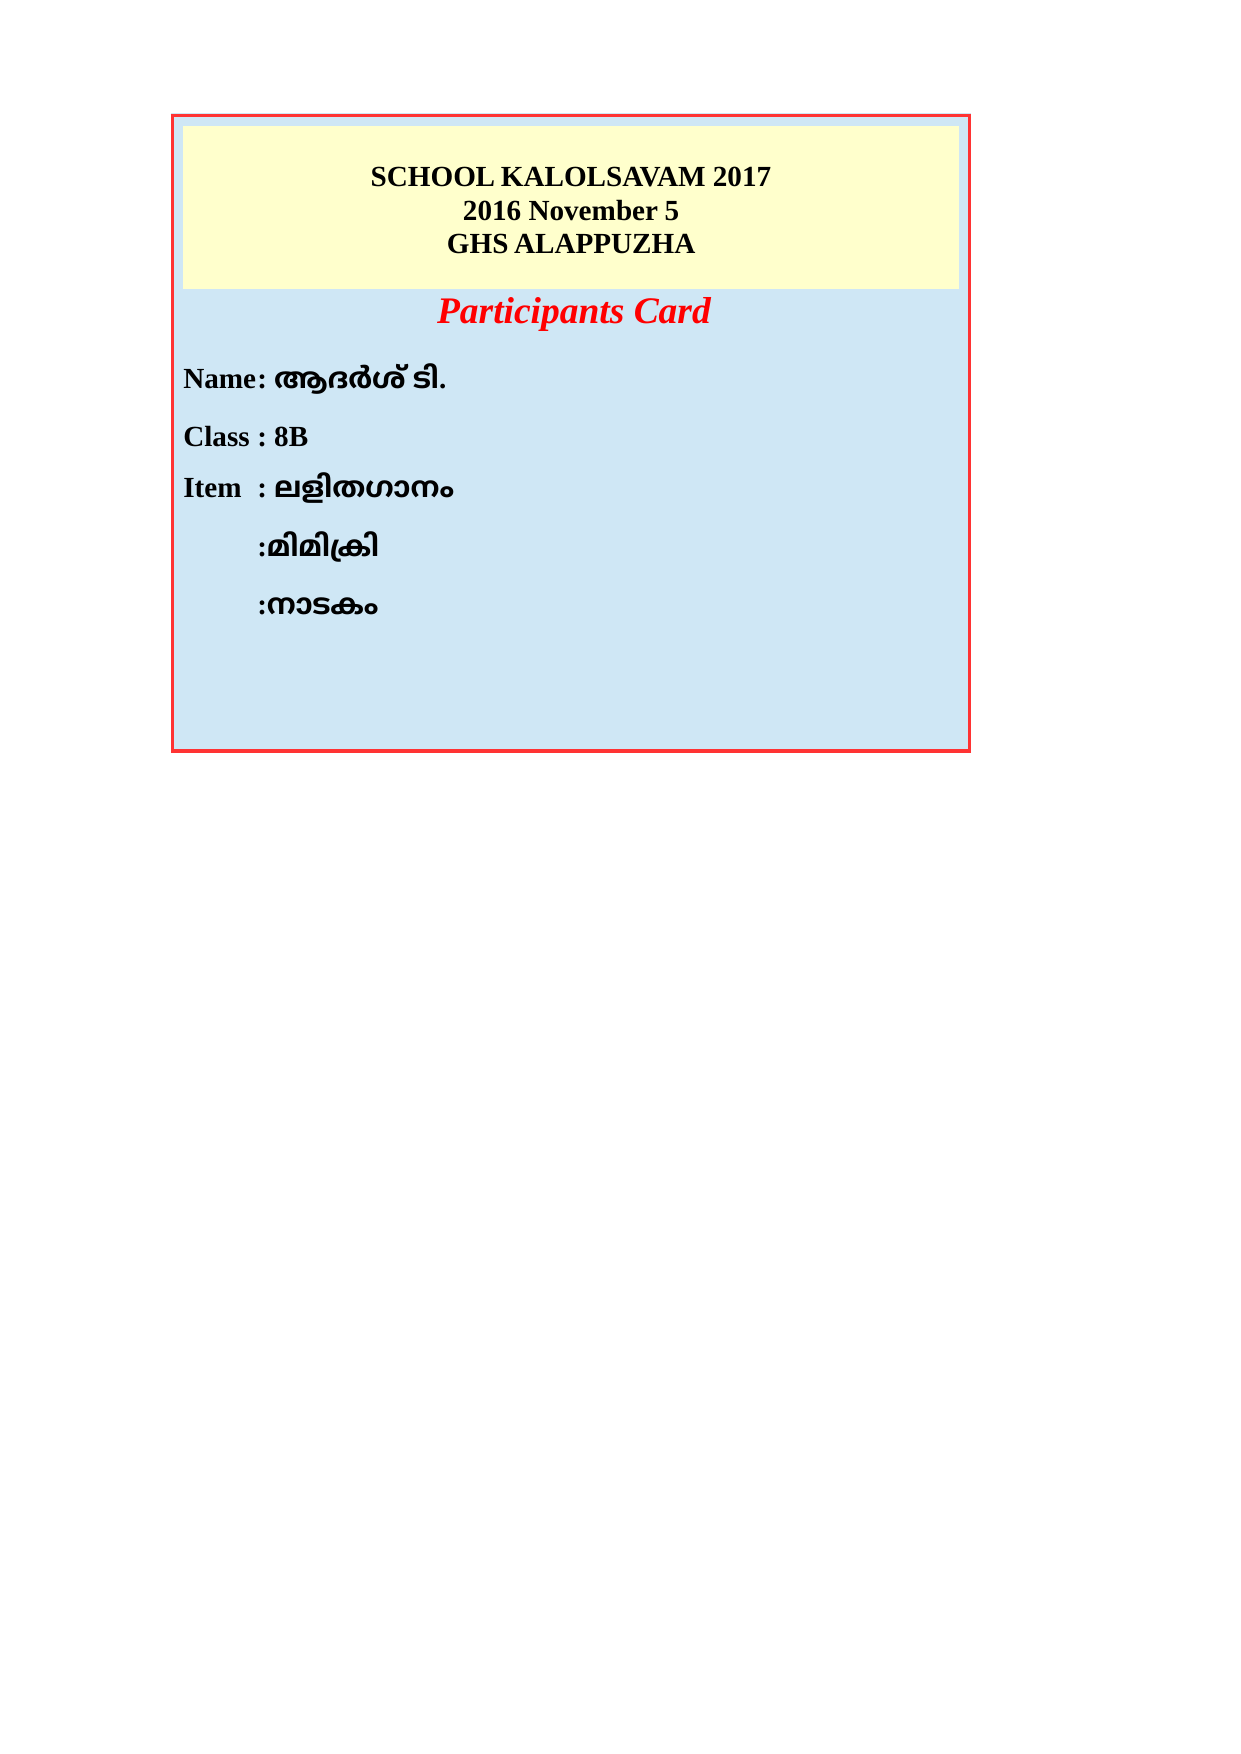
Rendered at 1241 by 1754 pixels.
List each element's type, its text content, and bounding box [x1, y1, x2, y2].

text :മിമിക്രി [183, 529, 959, 568]
text 2016 November 5 [183, 193, 959, 227]
text Class : 8B [183, 419, 959, 453]
text SCHOOL KALOLSAVAM 2017 [183, 159, 959, 193]
text GHS ALAPPUZHA [183, 227, 959, 260]
text :നാടകം [183, 587, 959, 627]
text Item : ലളിതഗാനം [183, 470, 959, 509]
text Name : ആദര്‍ശ് ടി. [183, 361, 959, 400]
text Participants Card [183, 289, 959, 332]
